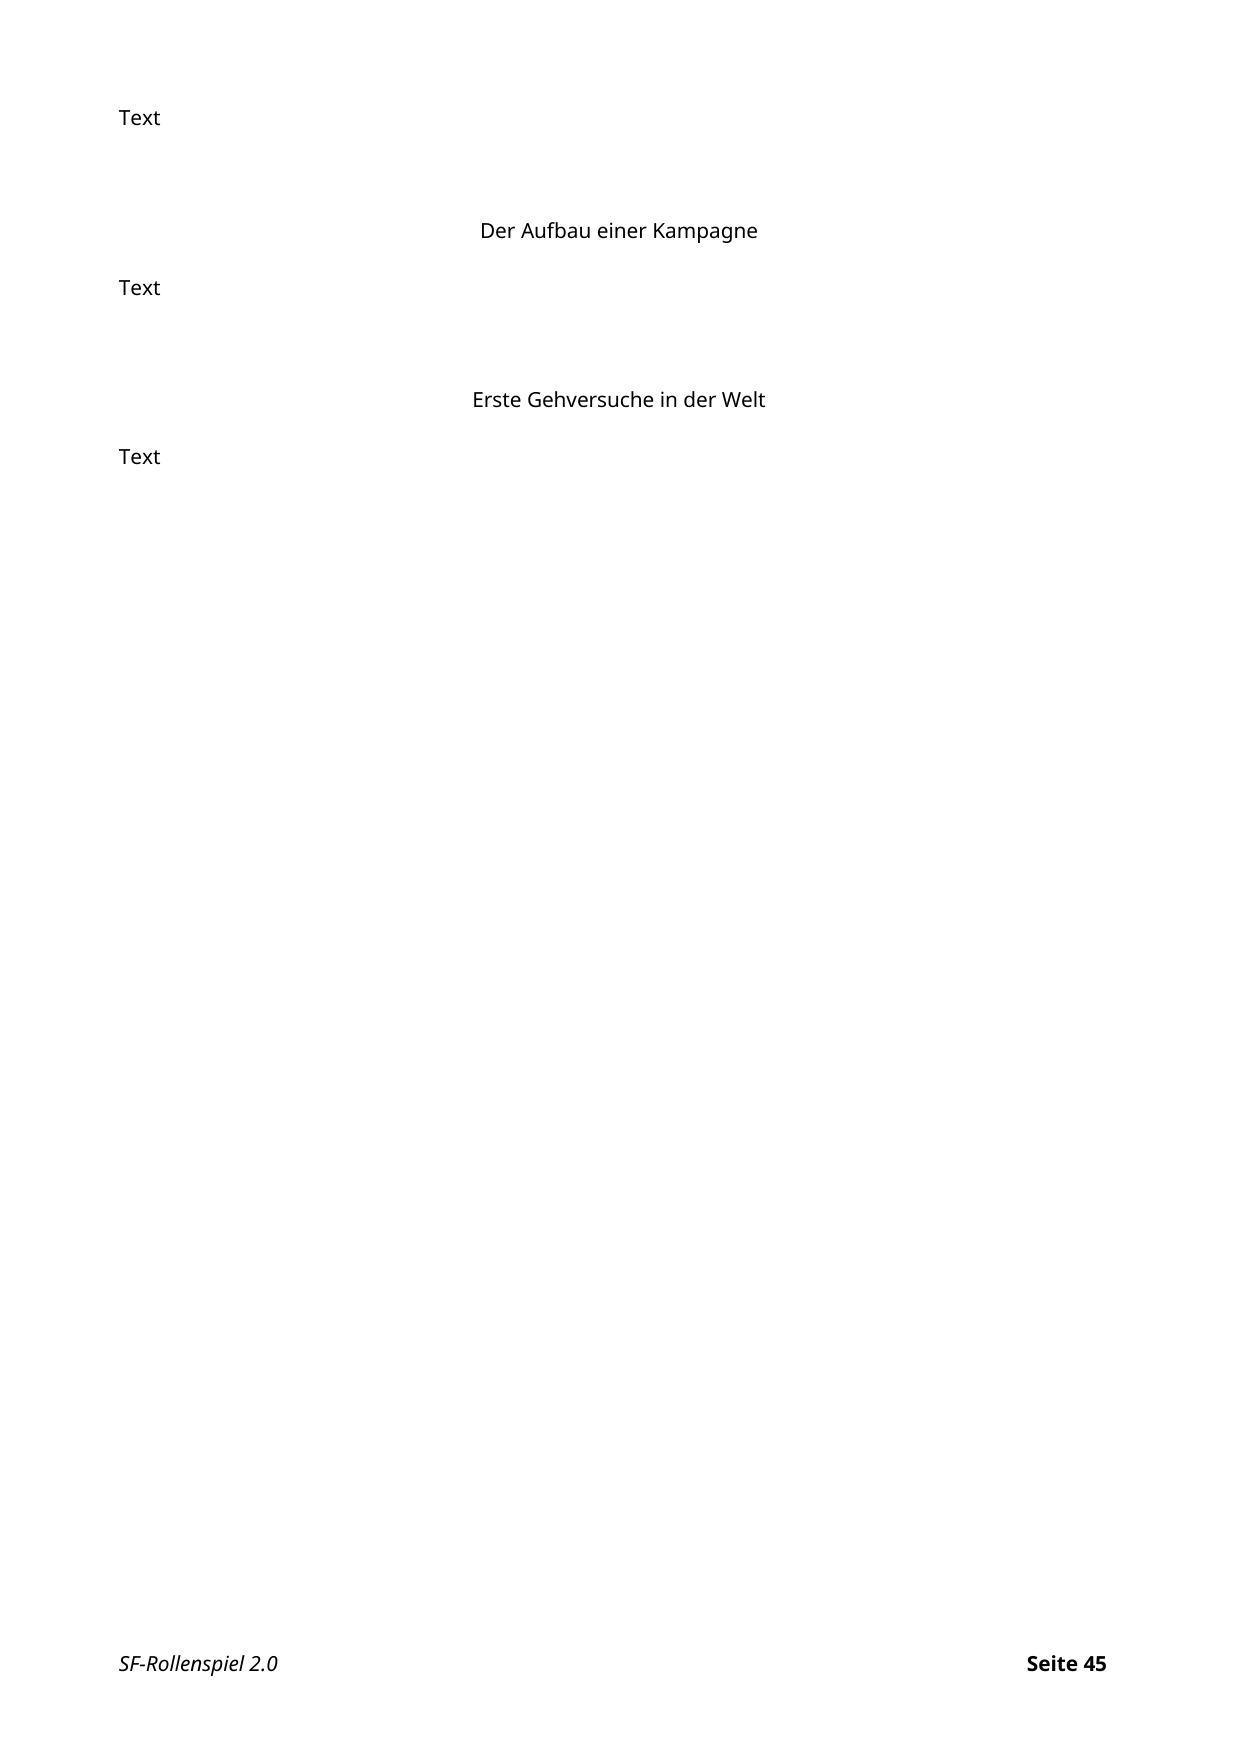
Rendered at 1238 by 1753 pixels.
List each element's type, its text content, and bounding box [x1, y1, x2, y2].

text Text [119, 103, 1119, 131]
text Erste Gehversuche in der Welt [119, 386, 1119, 414]
text Der Aufbau einer Kampagne [119, 216, 1119, 244]
text Text [119, 442, 1119, 470]
text Text [119, 273, 1119, 301]
